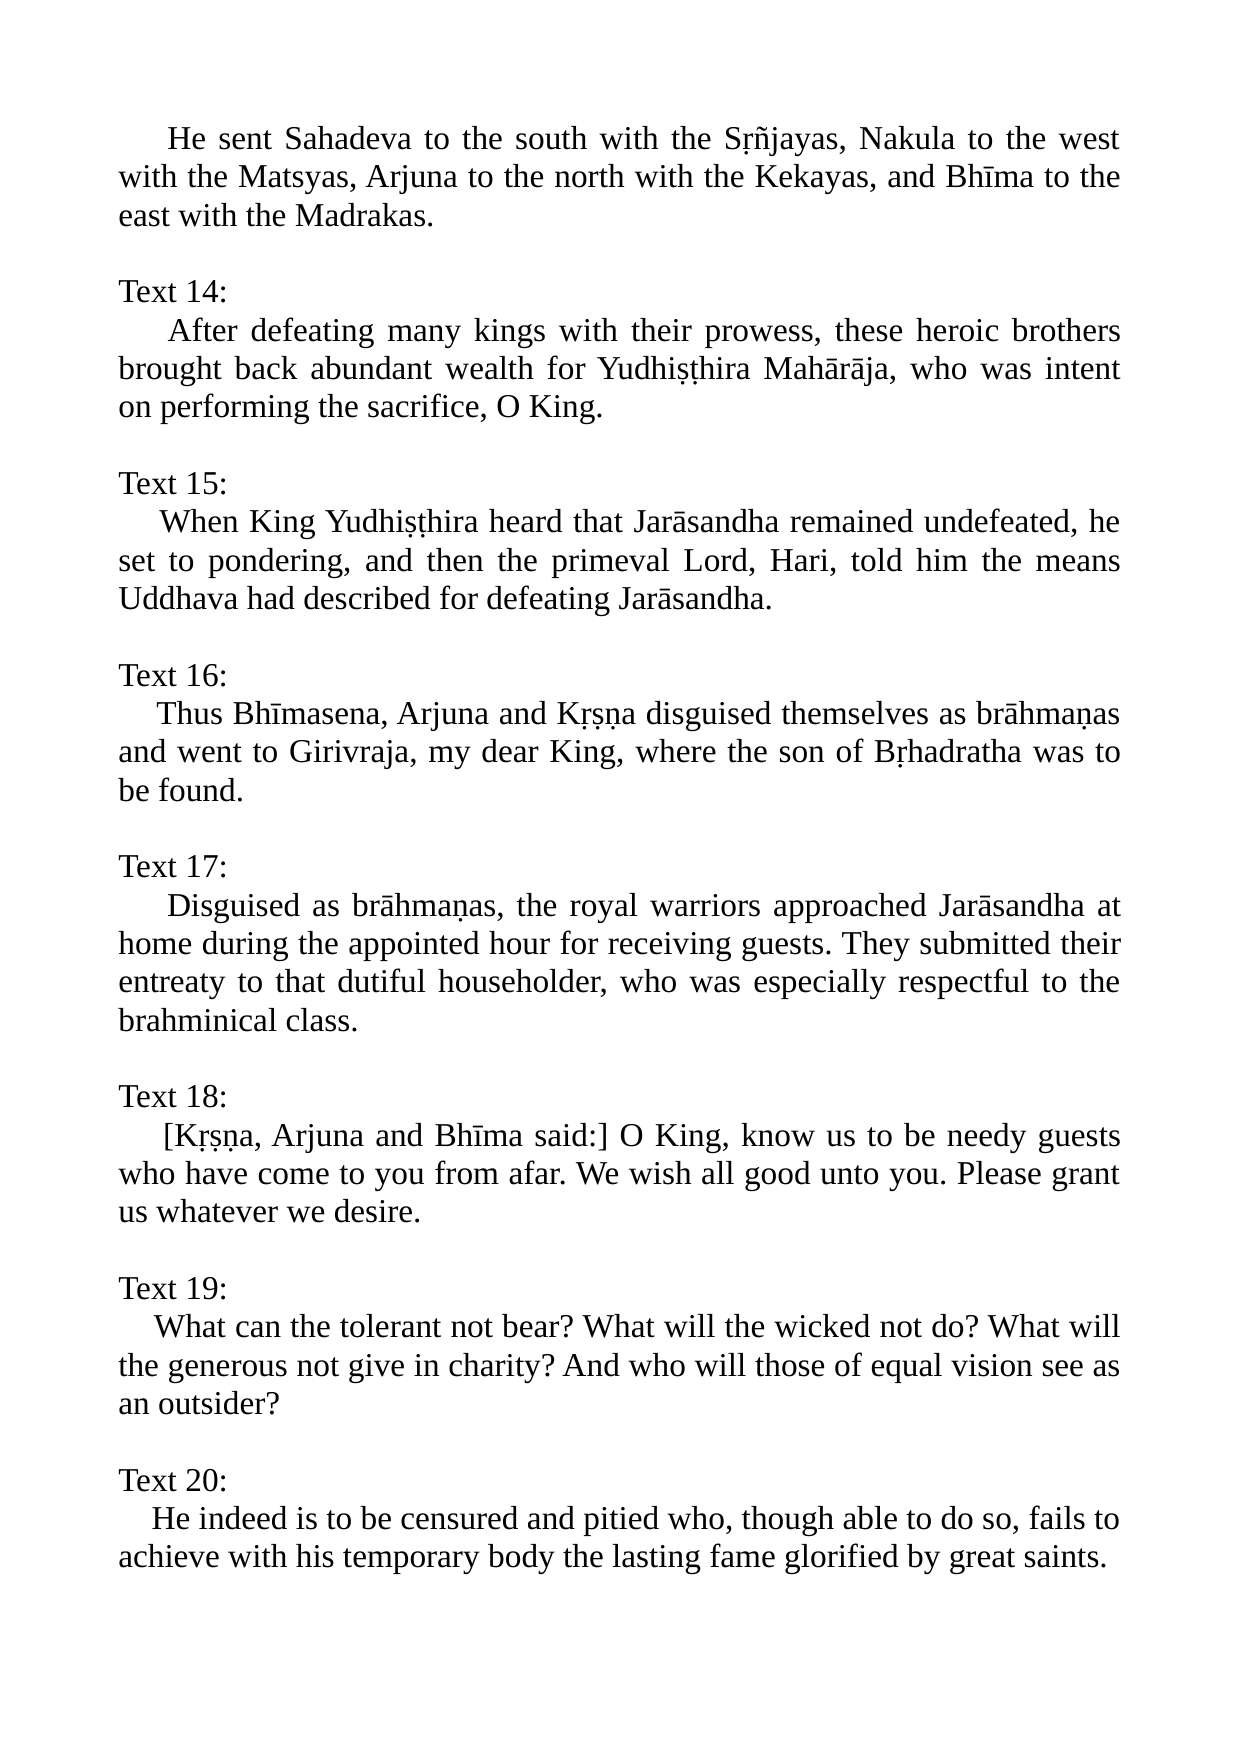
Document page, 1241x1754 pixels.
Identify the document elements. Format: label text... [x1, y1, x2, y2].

text Text 15: [118, 463, 1122, 501]
text Text 19: [118, 1268, 1122, 1306]
text After defeating many kings with their prowess, these heroic brothers brought back abundant wealth for Yudhiṣṭhira Mahārāja, who was intent on performing the sacrifice, O King. [118, 310, 1122, 425]
text Text 18: [118, 1076, 1122, 1115]
text Thus Bhīmasena, Arjuna and Kṛṣṇa disguised themselves as brāhmaṇas and went to Girivraja, my dear King, where the son of Bṛhadratha was to be found. [118, 693, 1122, 808]
text Text 20: [118, 1460, 1122, 1498]
text He sent Sahadeva to the south with the Sṛñjayas, Nakula to the west with the Matsyas, Arjuna to the north with the Kekayas, and Bhīma to the east with the Madrakas. [118, 118, 1122, 233]
text When King Yudhiṣṭhira heard that Jarāsandha remained undefeated, he set to pondering, and then the primeval Lord, Hari, told him the means Uddhava had described for defeating Jarāsandha. [118, 501, 1122, 616]
text Text 17: [118, 846, 1122, 885]
text Text 14: [118, 271, 1122, 310]
text He indeed is to be censured and pitied who, though able to do so, fails to achieve with his temporary body the lasting fame glorified by great saints. [118, 1498, 1122, 1575]
text Disguised as brāhmaṇas, the royal warriors approached Jarāsandha at home during the appointed hour for receiving guests. They submitted their entreaty to that dutiful householder, who was especially respectful to the brahminical class. [118, 885, 1122, 1038]
text Text 16: [118, 655, 1122, 693]
text What can the tolerant not bear? What will the wicked not do? What will the generous not give in charity? And who will those of equal vision see as an outsider? [118, 1306, 1122, 1421]
text [Kṛṣṇa, Arjuna and Bhīma said:] O King, know us to be needy guests who have come to you from afar. We wish all good unto you. Please grant us whatever we desire. [118, 1115, 1122, 1230]
